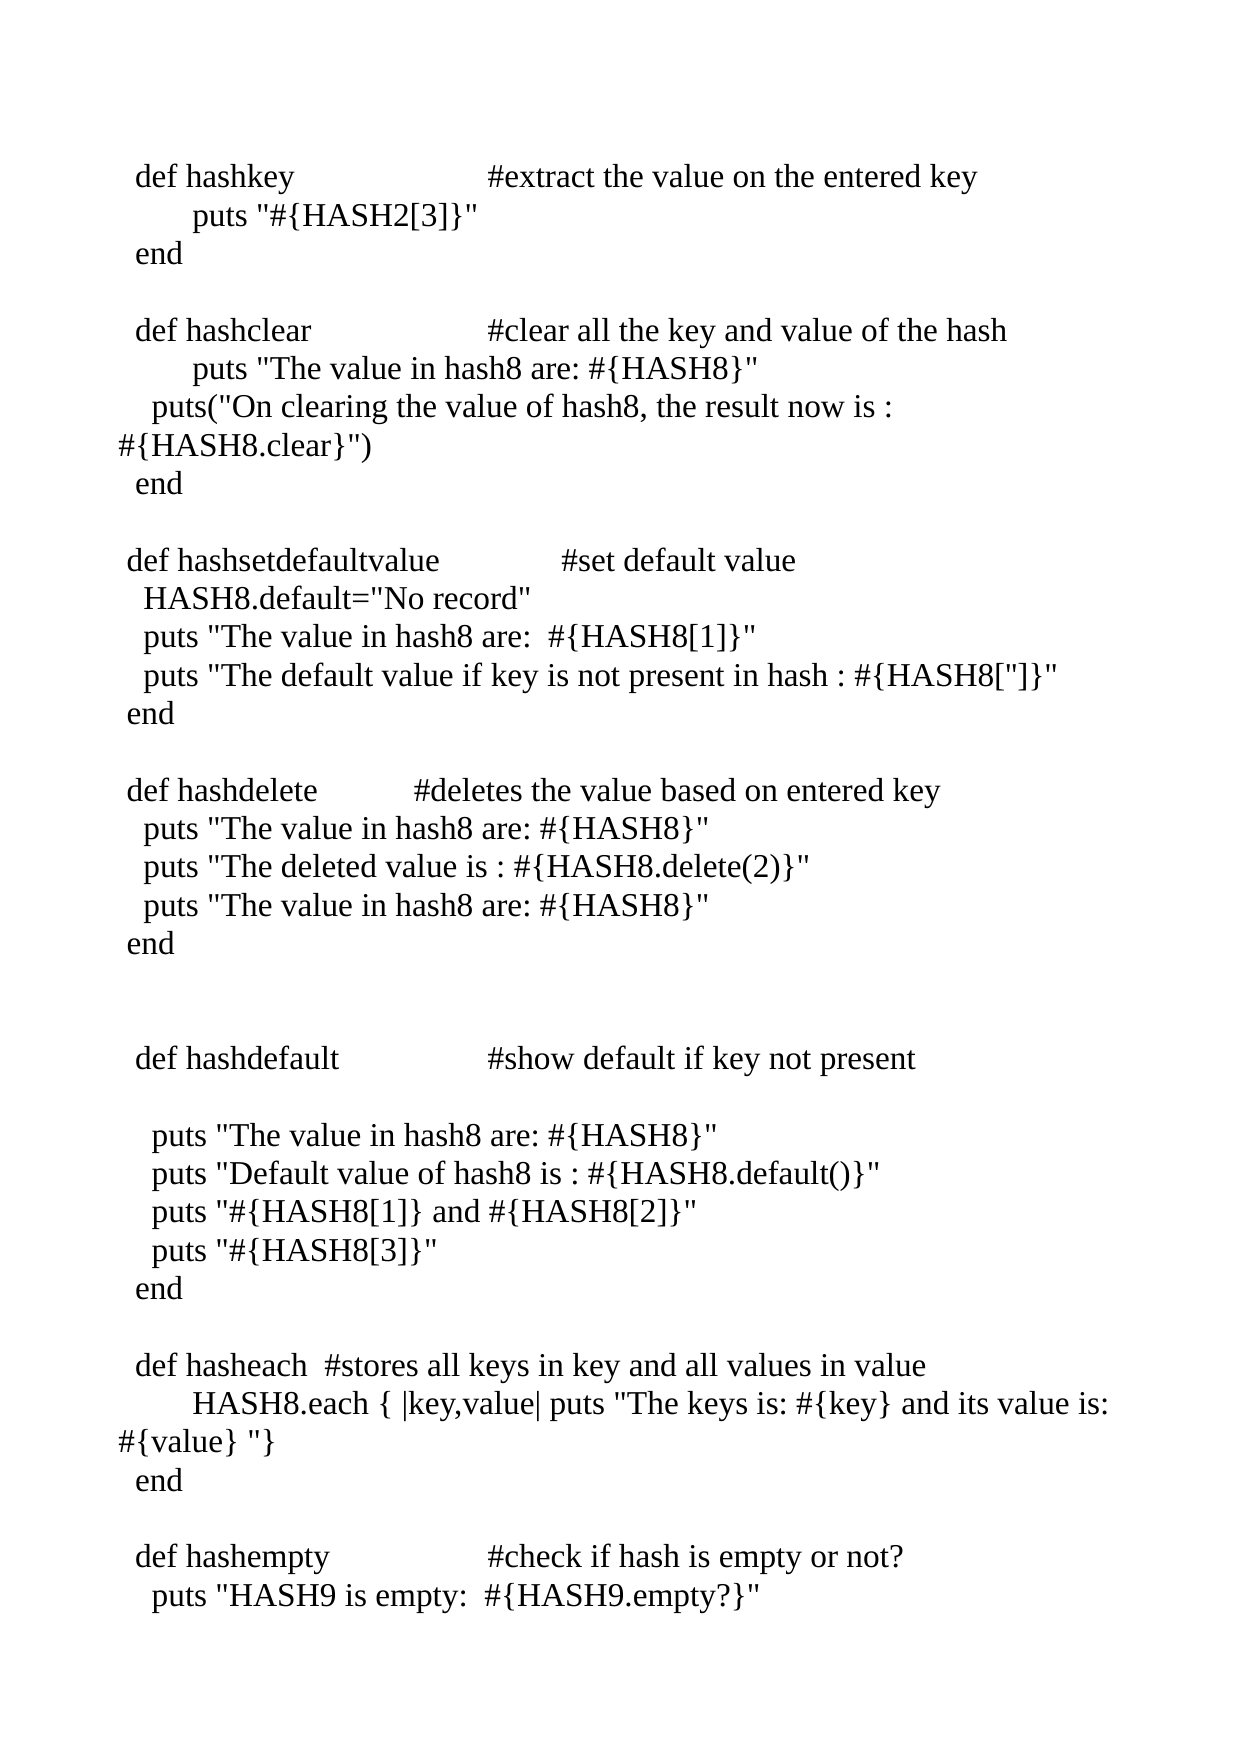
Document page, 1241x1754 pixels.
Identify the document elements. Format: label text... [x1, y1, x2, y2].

text HASH8.default="No record" [118, 578, 1122, 616]
text end [118, 923, 1122, 961]
text puts "#{HASH2[3]}" [118, 195, 1122, 233]
text end [118, 1460, 1122, 1498]
text end [118, 1268, 1122, 1306]
text puts "The value in hash8 are: #{HASH8}" [118, 348, 1122, 386]
text puts "HASH9 is empty: #{HASH9.empty?}" [118, 1575, 1122, 1613]
text def hashempty #check if hash is empty or not? [118, 1536, 1122, 1575]
text puts "The value in hash8 are: #{HASH8}" [118, 885, 1122, 923]
text puts "The value in hash8 are: #{HASH8}" [118, 1115, 1122, 1153]
text end [118, 463, 1122, 501]
text puts "#{HASH8[3]}" [118, 1230, 1122, 1268]
text puts "The value in hash8 are: #{HASH8}" [118, 808, 1122, 846]
text def hashdelete #deletes the value based on entered key [118, 770, 1122, 808]
text puts "Default value of hash8 is : #{HASH8.default()}" [118, 1153, 1122, 1191]
text puts "#{HASH8[1]} and #{HASH8[2]}" [118, 1191, 1122, 1230]
text end [118, 233, 1122, 271]
text def hashdefault #show default if key not present [118, 1038, 1122, 1115]
text end [118, 693, 1122, 731]
text puts "The default value if key is not present in hash : #{HASH8['']}" [118, 655, 1122, 693]
text def hasheach #stores all keys in key and all values in value [118, 1345, 1122, 1383]
text HASH8.each { |key,value| puts "The keys is: #{key} and its value is: #{value} "} [118, 1383, 1122, 1460]
text def hashclear #clear all the key and value of the hash [118, 310, 1122, 348]
text puts "The value in hash8 are: #{HASH8[1]}" [118, 616, 1122, 655]
text def hashsetdefaultvalue #set default value [118, 540, 1122, 578]
text puts("On clearing the value of hash8, the result now is : #{HASH8.clear}") [118, 386, 1122, 463]
text def hashkey #extract the value on the entered key [118, 156, 1122, 195]
text puts "The deleted value is : #{HASH8.delete(2)}" [118, 846, 1122, 885]
